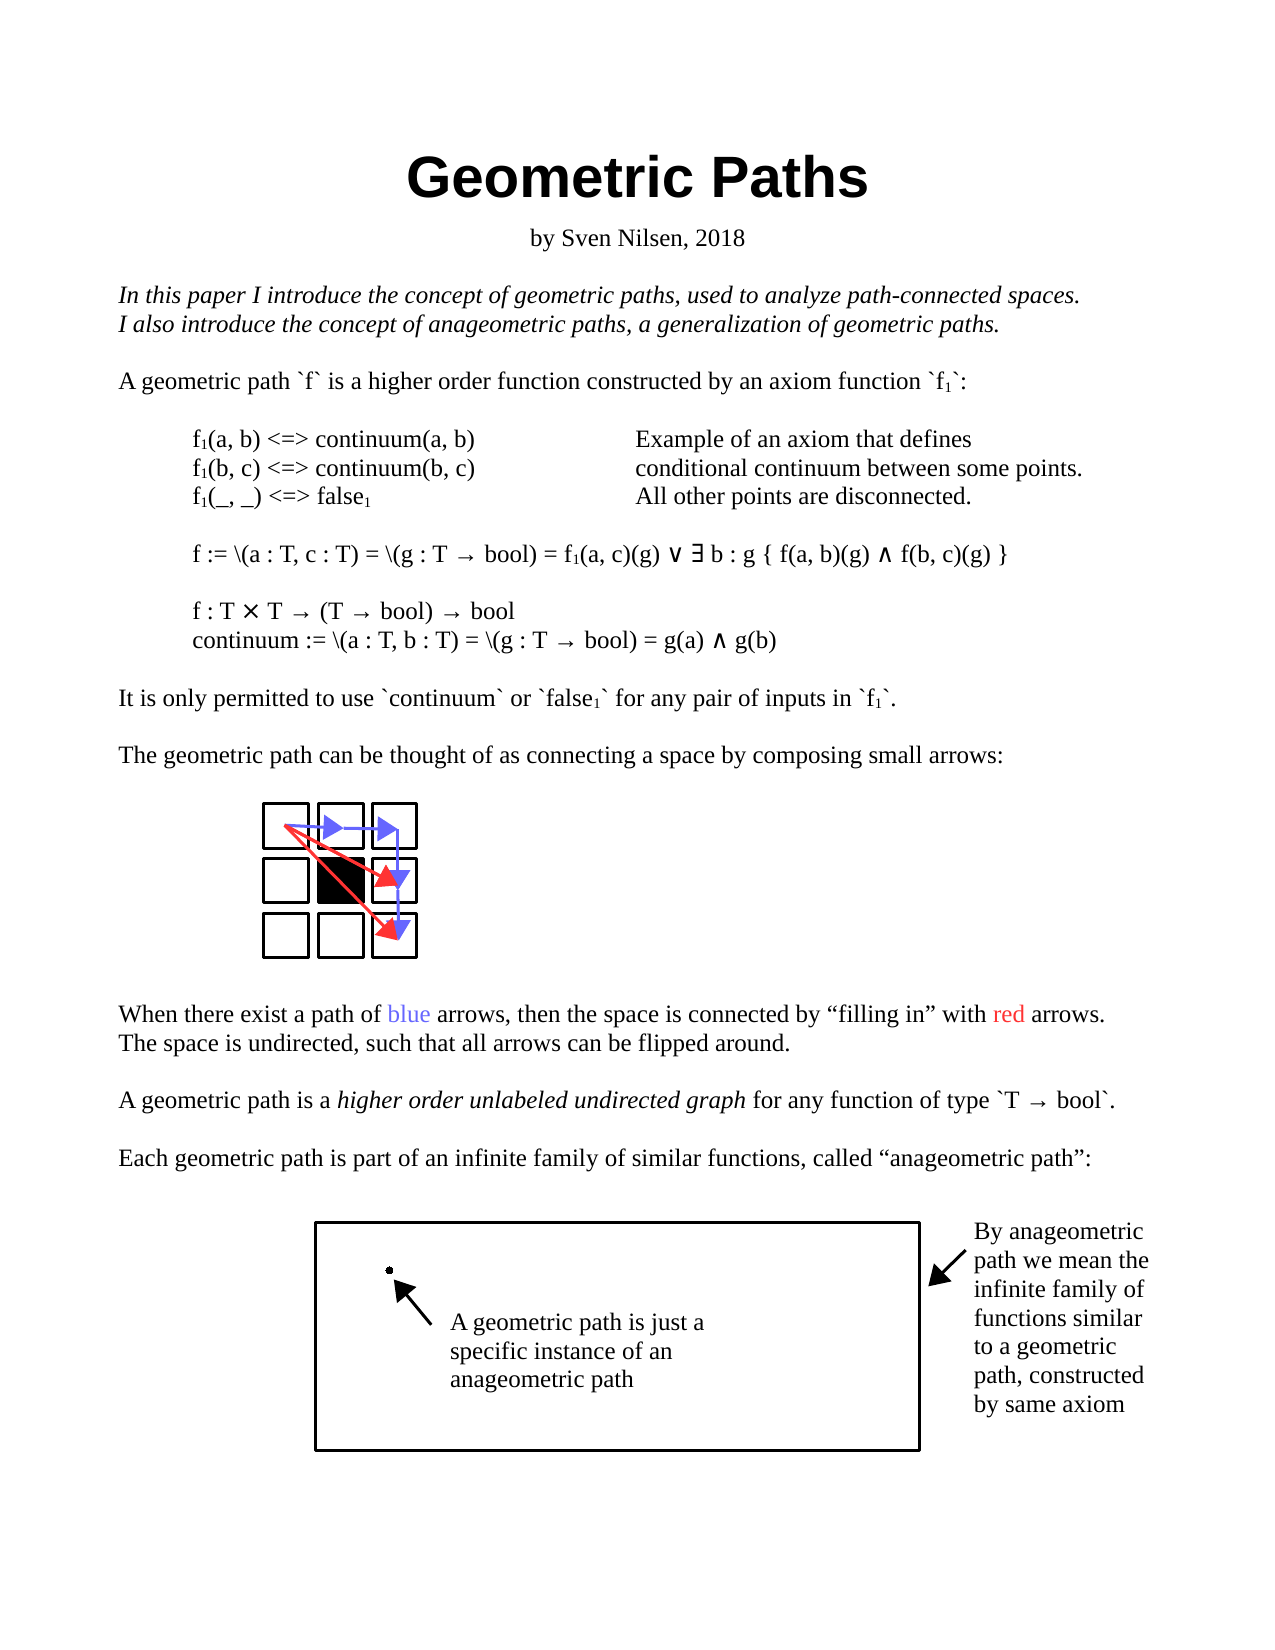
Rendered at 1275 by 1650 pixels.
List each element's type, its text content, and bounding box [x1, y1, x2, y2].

text continuum := \(a : T, b : T) = \(g : T → bool) = g(a) ∧ g(b) [118, 625, 1157, 654]
text The geometric path can be thought of as connecting a space by composing small arrows: [118, 740, 1157, 769]
text In this paper I introduce the concept of geometric paths, used to analyze path-connected spaces. [118, 280, 1157, 309]
text f := \(a : T, c : T) = \(g : T → bool) = f1(a, c)(g) ∨ ∃ b : g { f(a, b)(g) ∧ f(b, c)(g) } [118, 539, 1157, 568]
text When there exist a path of blue arrows, then the space is connected by “filling in” with red arrows. [118, 999, 1157, 1028]
text f1(a, b) <=> continuum(a, b) Example of an axiom that defines [118, 424, 1157, 453]
text f : T ⨯ T → (T → bool) → bool [118, 596, 1157, 625]
text A geometric path is a higher order unlabeled undirected graph for any function of type `T → bool`. [118, 1085, 1157, 1114]
text by Sven Nilsen, 2018 [118, 223, 1157, 251]
text The space is undirected, such that all arrows can be flipped around. [118, 1028, 1157, 1056]
title Geometric Paths [118, 143, 1157, 210]
text f1(b, c) <=> continuum(b, c) conditional continuum between some points. [118, 453, 1157, 481]
text A geometric path `f` is a higher order function constructed by an axiom function `f1`: [118, 366, 1157, 395]
text It is only permitted to use `continuum` or `false1` for any pair of inputs in `f1`. [118, 683, 1157, 711]
text Each geometric path is part of an infinite family of similar functions, called “anageometric path”: [118, 1143, 1157, 1171]
text f1(_, _) <=> false1 All other points are disconnected. [118, 481, 1157, 510]
text I also introduce the concept of anageometric paths, a generalization of geometric paths. [118, 309, 1157, 338]
